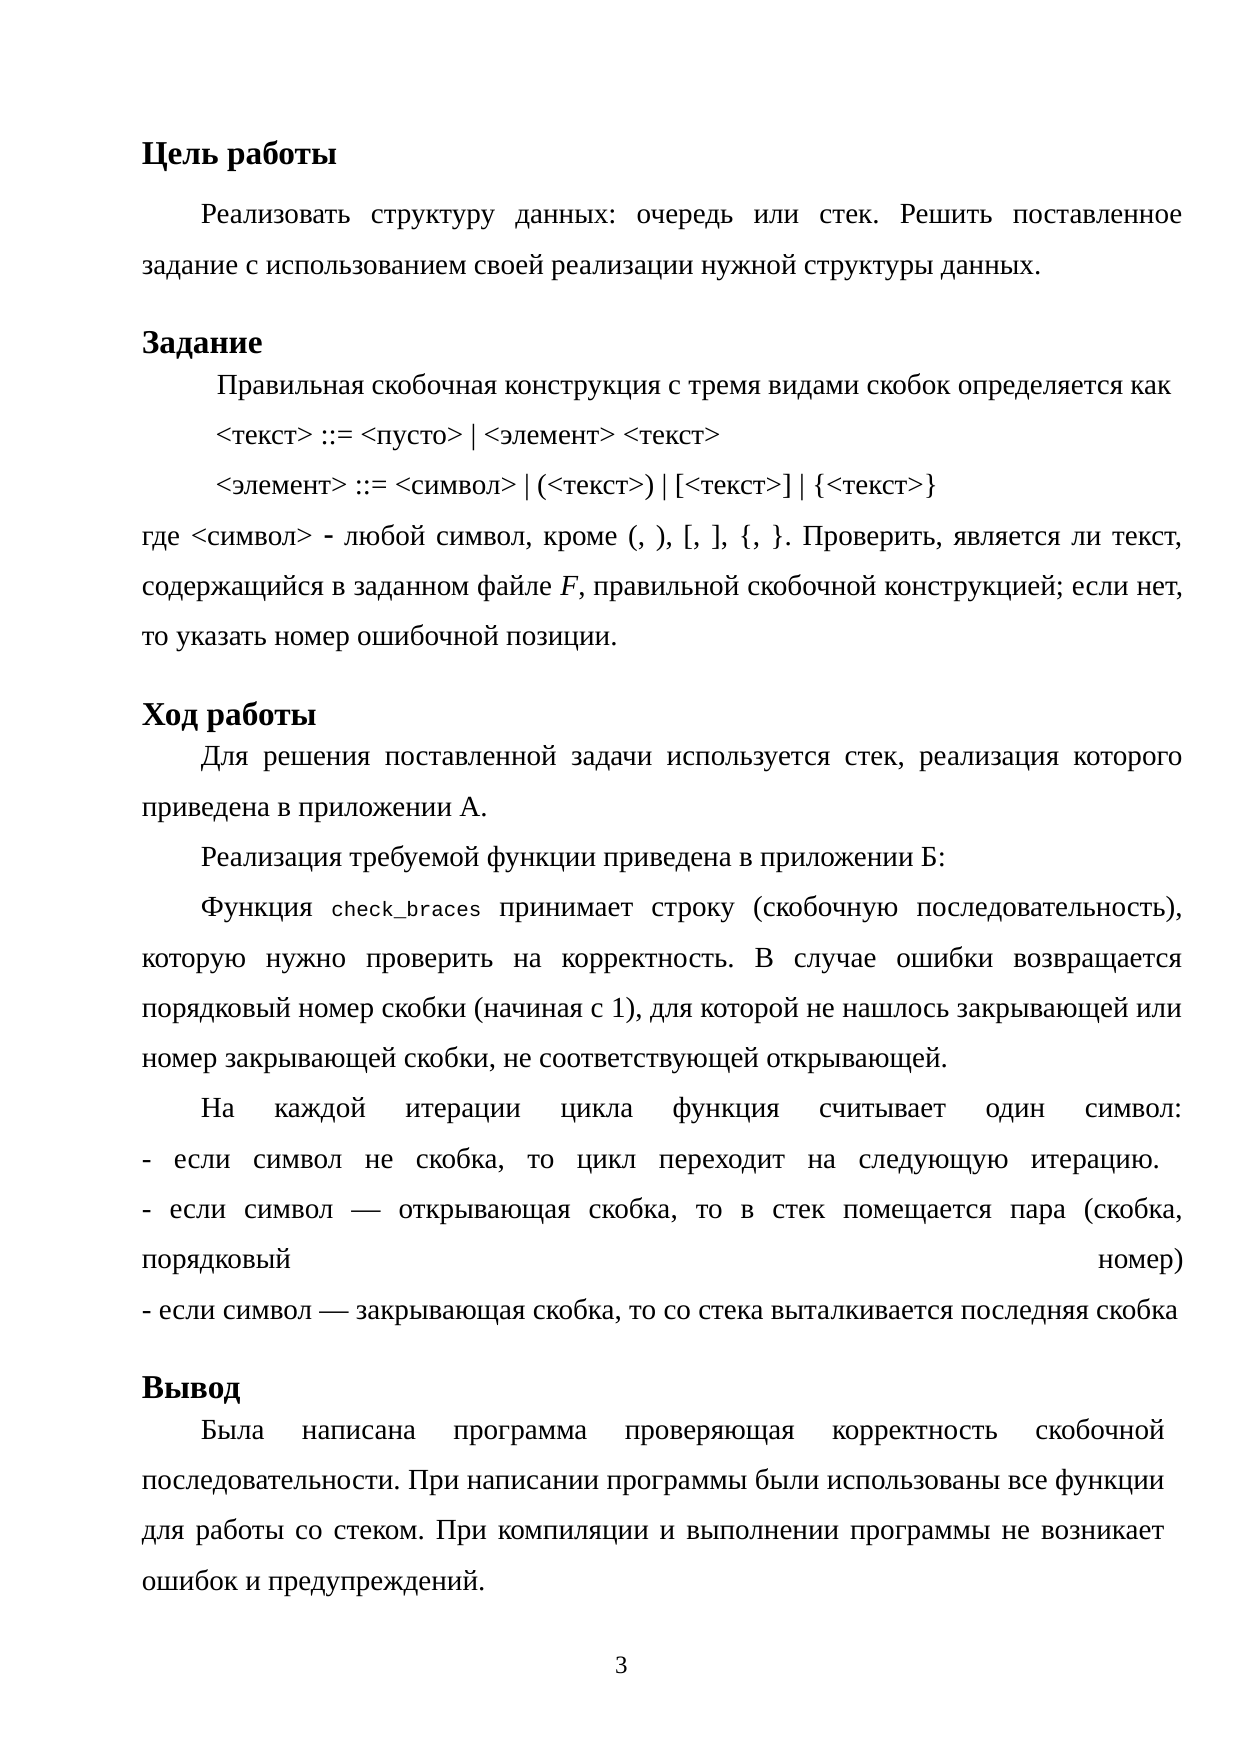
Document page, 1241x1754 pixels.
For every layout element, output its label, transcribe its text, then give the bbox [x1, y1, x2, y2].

text Была написана программа проверяющая корректность скобочной последовательности. При написании программы были использованы все функции для работы со стеком. При компиляции и выполнении программы не возникает ошибок и предупреждений. [142, 1412, 1166, 1596]
subtitle Задание [142, 322, 1183, 361]
text Реализация требуемой функции приведена в приложении Б: [142, 839, 1183, 873]
subtitle Ход работы [142, 694, 1183, 732]
text Реализовать структуру данных: очередь или стек. Решить поставленное задание с использованием своей реализации нужной структуры данных. [142, 197, 1183, 281]
text где <символ> - любой символ, кроме (, ), [, ], {, }. Проверить, является ли текст, содержащийся в заданном файле F, правильной скобочной конструкцией; если нет, то указать номер ошибочной позиции. [142, 518, 1183, 652]
text Функция check_braces принимает строку (скобочную последовательность), которую нужно проверить на корректность. В случае ошибки возвращается порядковый номер скобки (начиная с 1), для которой не нашлось закрывающей или номер закрывающей скобки, не соответствующей открывающей. [142, 889, 1183, 1074]
text Для решения поставленной задачи используется стек, реализация которого приведена в приложении А. [142, 738, 1183, 822]
text <элемент> ::= <символ> | (<текст>) | [<текст>] | {<текст>} [215, 467, 1183, 501]
text На каждой итерации цикла функция считывает один символ: - если символ не скобка, то цикл переходит на следующую итерацию. - если символ — открывающая скобка, то в стек помещается пара (скобка, порядковый номер) - если символ — закрывающая скобка, то со стека выталкивается последняя скобка [142, 1091, 1183, 1325]
text Правильная скобочная конструкция с тремя видами скобок определяется как [142, 367, 1183, 400]
subtitle Цель работы [142, 133, 1183, 171]
subtitle Вывод [142, 1367, 1183, 1406]
text <текст> ::= <пусто> | <элемент> <текст> [215, 417, 1183, 451]
